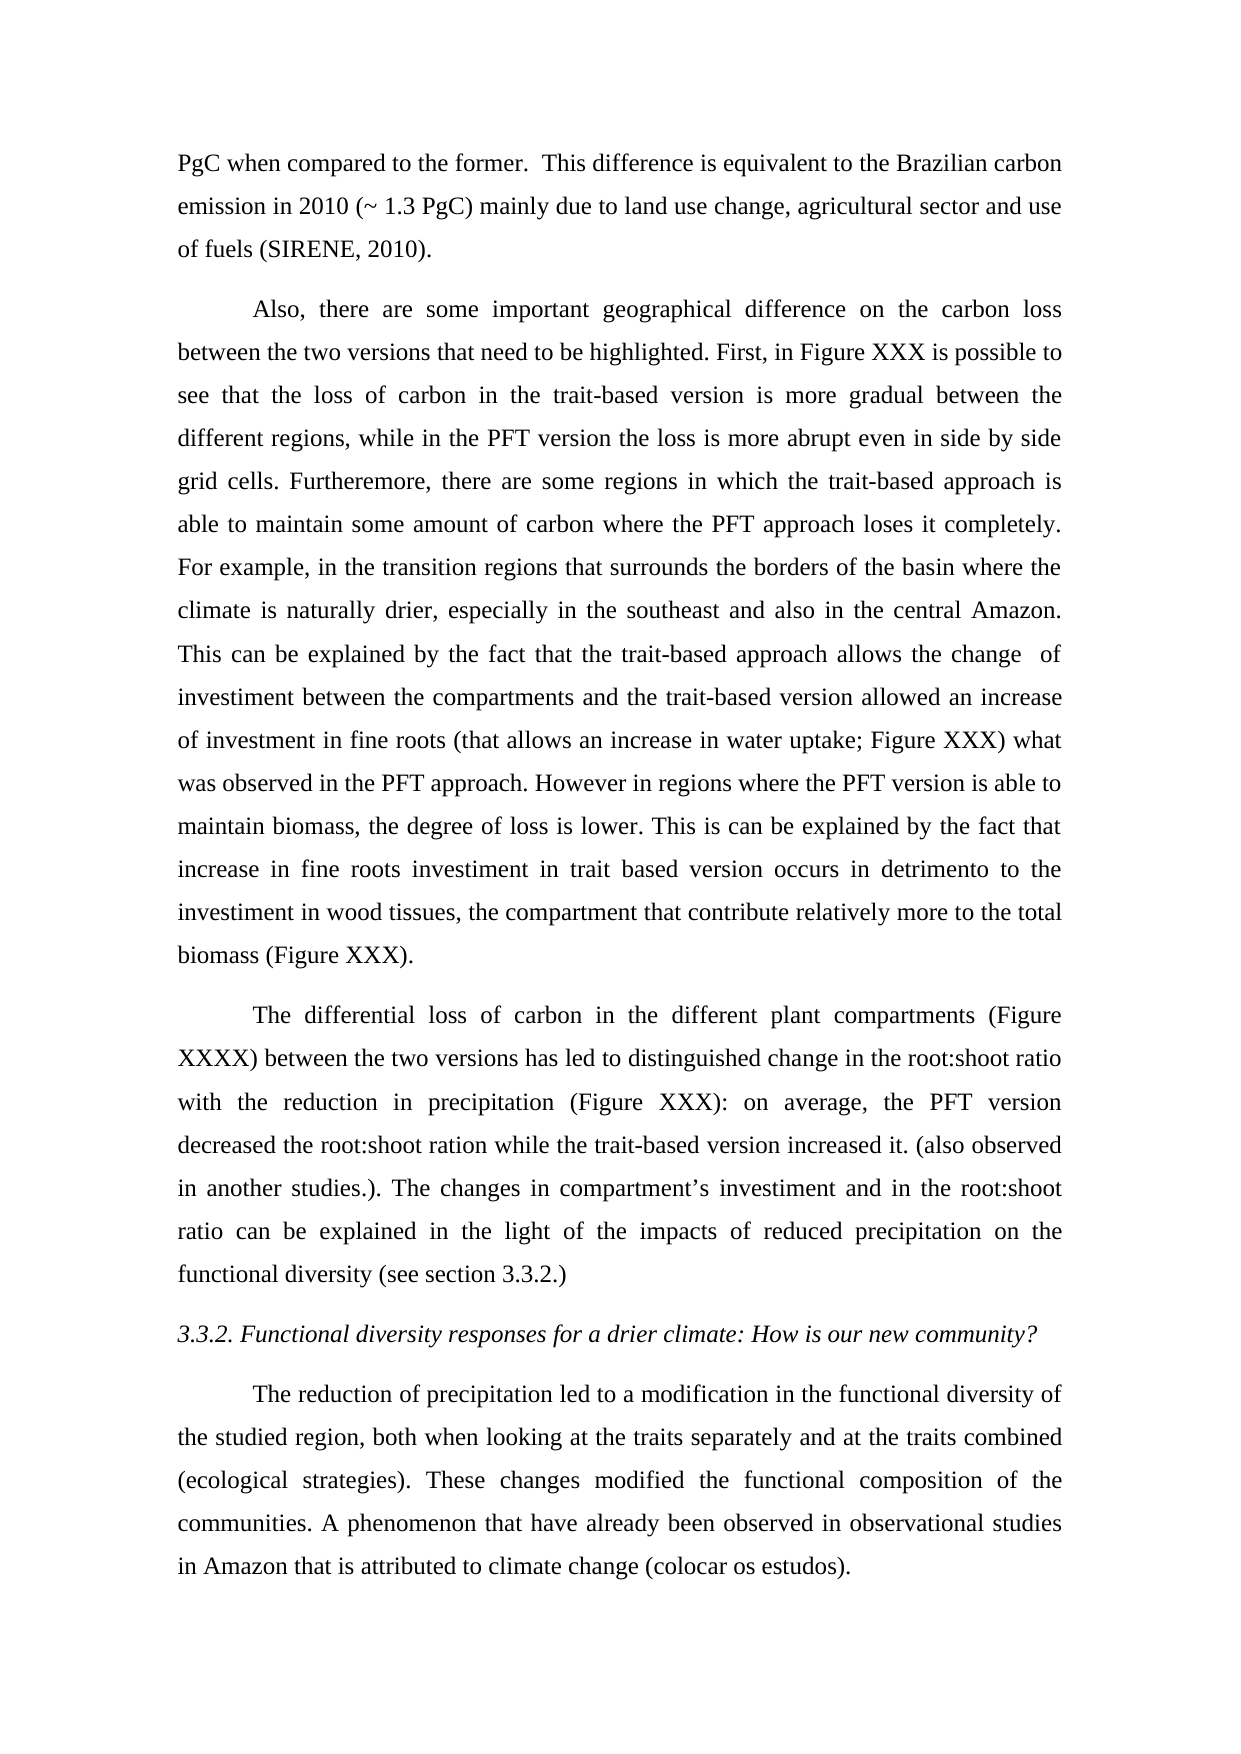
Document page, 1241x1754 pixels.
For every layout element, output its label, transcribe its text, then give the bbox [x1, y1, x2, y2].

text The reduction of precipitation led to a modification in the functional diversity of the studied region, both when looking at the traits separately and at the traits combined (ecological strategies). These changes modified the functional composition of the communities. A phenomenon that have already been observed in observational studies in Amazon that is attributed to climate change (colocar os estudos). [177, 1379, 1063, 1580]
text The differential loss of carbon in the different plant compartments (Figure XXXX) between the two versions has led to distinguished change in the root:shoot ratio with the reduction in precipitation (Figure XXX): on average, the PFT version decreased the root:shoot ration while the trait-based version increased it. (also observed in another studies.). The changes in compartment’s investiment and in the root:shoot ratio can be explained in the light of the impacts of reduced precipitation on the functional diversity (see section 3.3.2.) [177, 1000, 1063, 1288]
text PgC when compared to the former. This difference is equivalent to the Brazilian carbon emission in 2010 (~ 1.3 PgC) mainly due to land use change, agricultural sector and use of fuels (SIRENE, 2010). [177, 148, 1063, 263]
text Also, there are some important geographical difference on the carbon loss between the two versions that need to be highlighted. First, in Figure XXX is possible to see that the loss of carbon in the trait-based version is more gradual between the different regions, while in the PFT version the loss is more abrupt even in side by side grid cells. Furtheremore, there are some regions in which the trait-based approach is able to maintain some amount of carbon where the PFT approach loses it completely. For example, in the transition regions that surrounds the borders of the basin where the climate is naturally drier, especially in the southeast and also in the central Amazon. This can be explained by the fact that the trait-based approach allows the change of investiment between the compartments and the trait-based version allowed an increase of investment in fine roots (that allows an increase in water uptake; Figure XXX) what was observed in the PFT approach. However in regions where the PFT version is able to maintain biomass, the degree of loss is lower. This is can be explained by the fact that increase in fine roots investiment in trait based version occurs in detrimento to the investiment in wood tissues, the compartment that contribute relatively more to the total biomass (Figure XXX). [177, 294, 1063, 969]
text 3.3.2. Functional diversity responses for a drier climate: How is our new community? [177, 1319, 1063, 1348]
